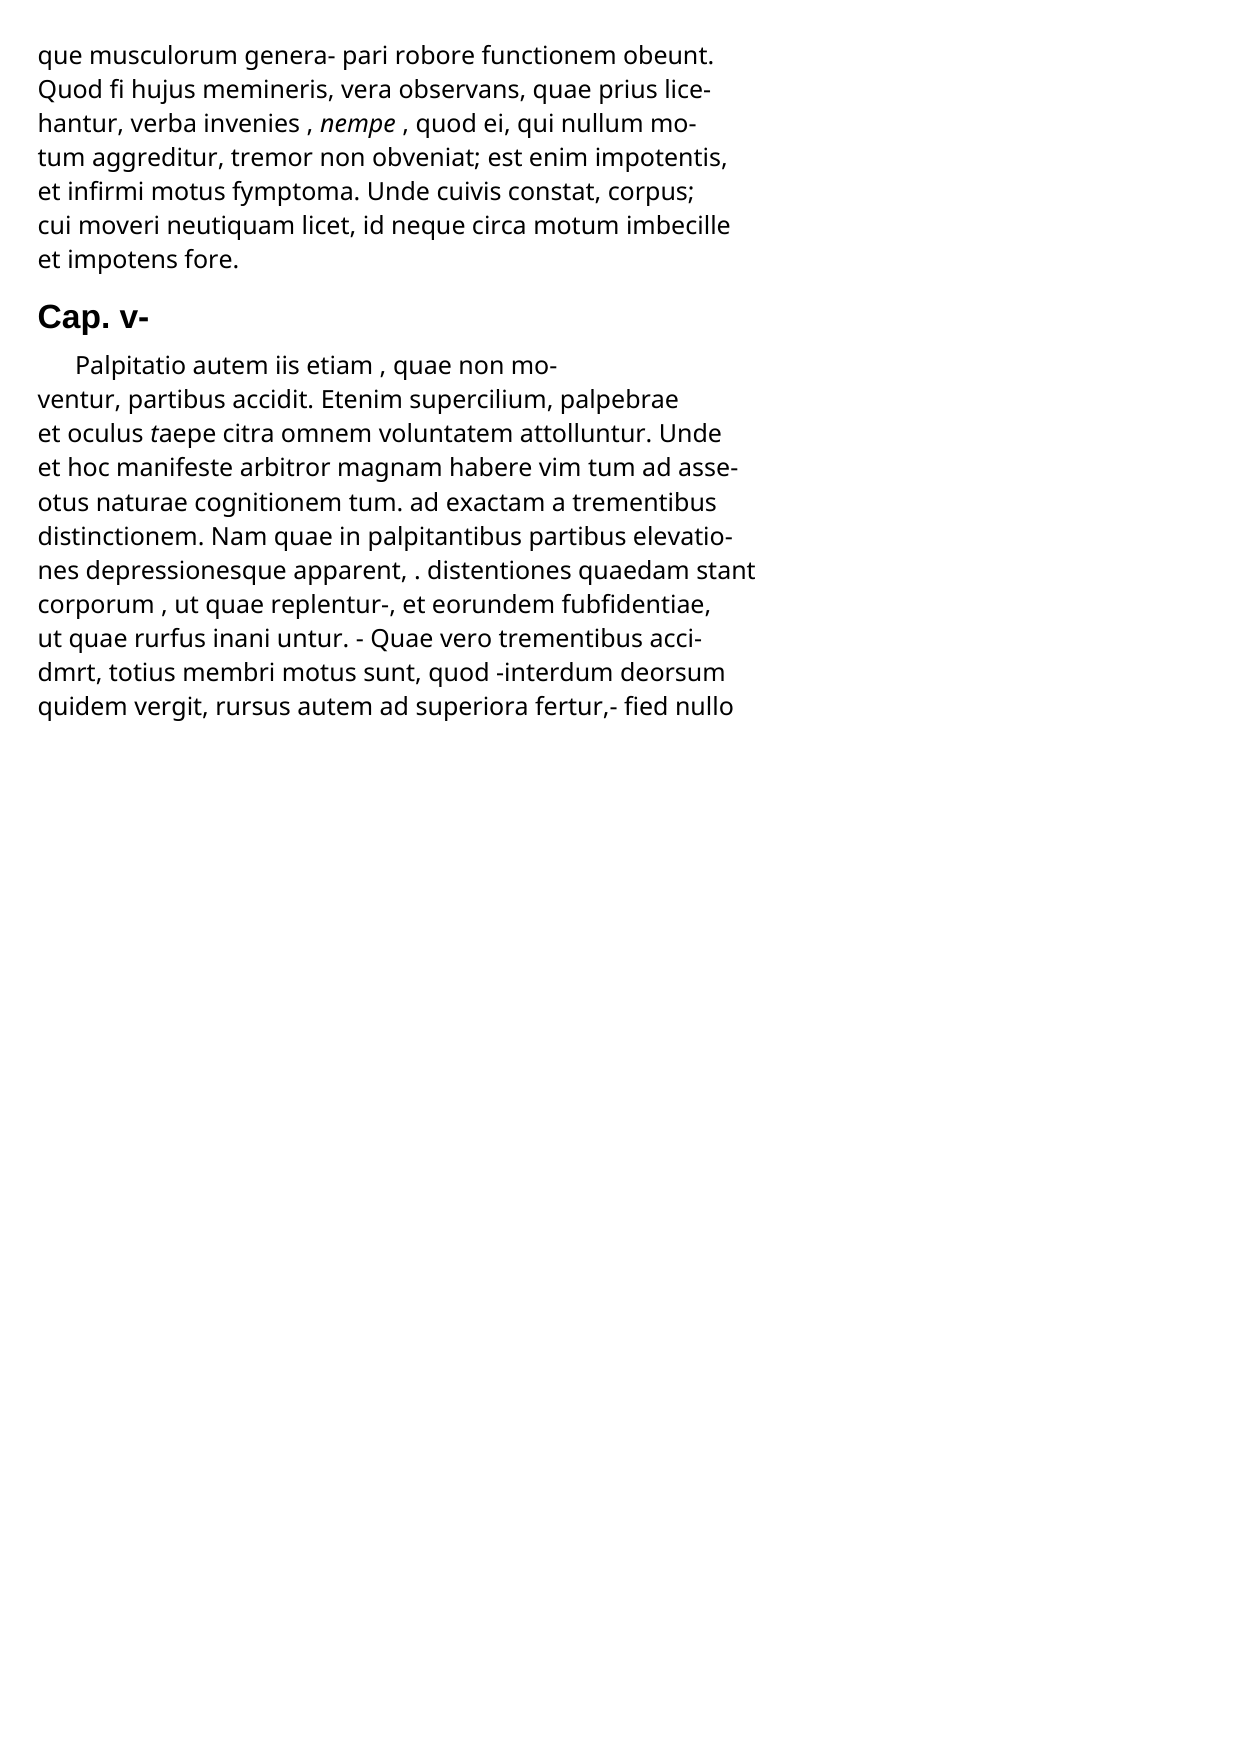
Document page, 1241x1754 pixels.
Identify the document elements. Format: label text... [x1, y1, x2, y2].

text que musculorum genera- pari robore functionem obeunt. Quod fi hujus memineris, vera observans, quae prius lice- hantur, verba invenies , nempe , quod ei, qui nullum mo- tum aggreditur, tremor non obveniat; est enim impotentis, et infirmi motus fymptoma. Unde cuivis constat, corpus; cui moveri neutiquam licet, id neque circa motum imbecille et impotens fore. [37, 37, 1203, 276]
text Palpitatio autem iis etiam , quae non mo- ventur, partibus accidit. Etenim supercilium, palpebrae et oculus taepe citra omnem voluntatem attolluntur. Unde et hoc manifeste arbitror magnam habere vim tum ad asse- otus naturae cognitionem tum. ad exactam a trementibus distinctionem. Nam quae in palpitantibus partibus elevatio- nes depressionesque apparent, . distentiones quaedam stant corporum , ut quae replentur-, et eorundem fubfidentiae, ut quae rurfus inani untur. - Quae vero trementibus acci- dmrt, totius membri motus sunt, quod -interdum deorsum quidem vergit, rursus autem ad superiora fertur,- fied nullo [37, 348, 1203, 723]
subtitle Cap. v- [37, 297, 1203, 335]
